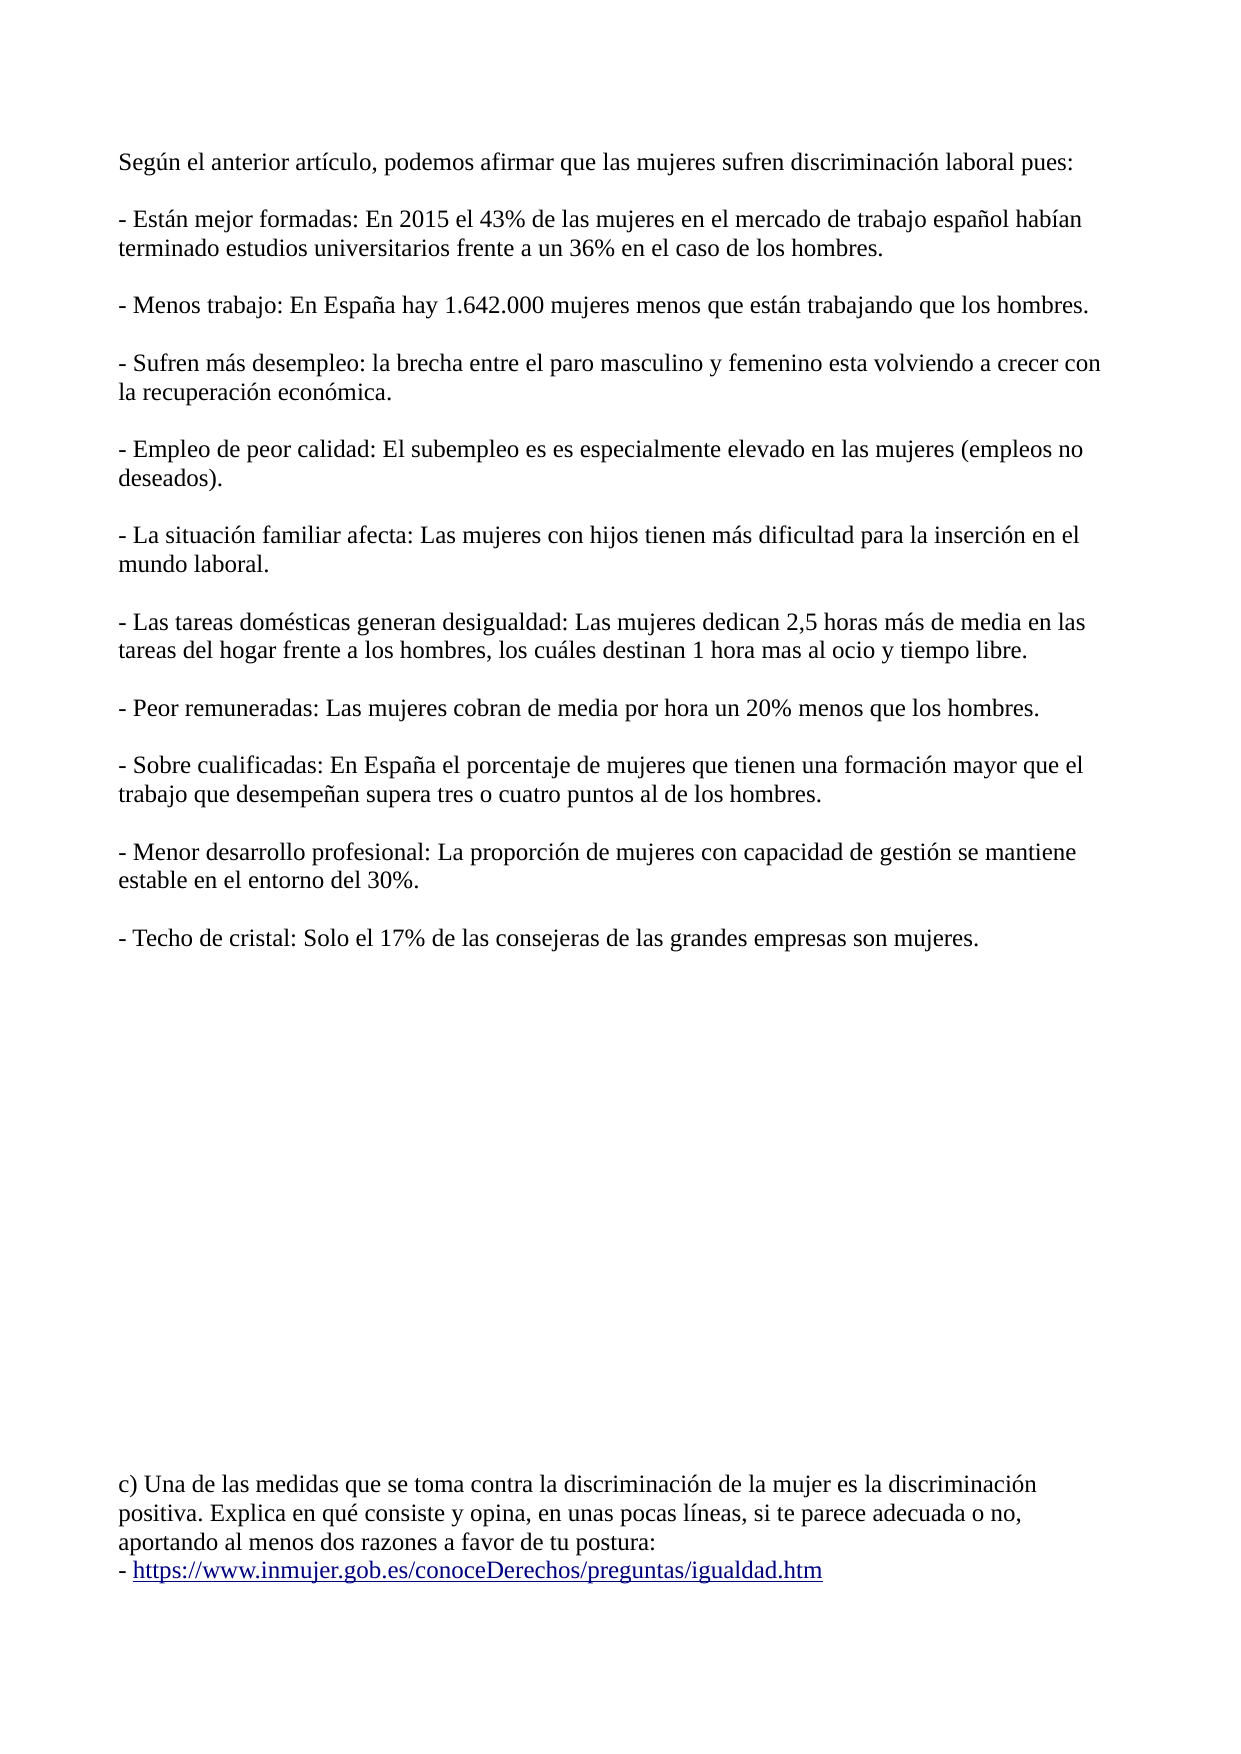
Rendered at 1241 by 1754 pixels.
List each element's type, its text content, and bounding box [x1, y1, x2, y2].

text - Empleo de peor calidad: El subempleo es es especialmente elevado en las mujeres (empleos no deseados). [118, 434, 1122, 492]
text c) Una de las medidas que se toma contra la discriminación de la mujer es la discriminación positiva. Explica en qué consiste y opina, en unas pocas líneas, si te parece adecuada o no, aportando al menos dos razones a favor de tu postura: [118, 1469, 1122, 1556]
text - Peor remuneradas: Las mujeres cobran de media por hora un 20% menos que los hombres. [118, 693, 1122, 722]
text - Menor desarrollo profesional: La proporción de mujeres con capacidad de gestión se mantiene estable en el entorno del 30%. [118, 837, 1122, 894]
text - La situación familiar afecta: Las mujeres con hijos tienen más dificultad para la inserción en el mundo laboral. [118, 521, 1122, 578]
text - Están mejor formadas: En 2015 el 43% de las mujeres en el mercado de trabajo español habían terminado estudios universitarios frente a un 36% en el caso de los hombres. [118, 204, 1122, 262]
text - Menos trabajo: En España hay 1.642.000 mujeres menos que están trabajando que los hombres. [118, 291, 1122, 319]
text - Las tareas domésticas generan desigualdad: Las mujeres dedican 2,5 horas más de media en las tareas del hogar frente a los hombres, los cuáles destinan 1 hora mas al ocio y tiempo libre. [118, 607, 1122, 664]
text Según el anterior artículo, podemos afirmar que las mujeres sufren discriminación laboral pues: [118, 147, 1122, 176]
text - Sufren más desempleo: la brecha entre el paro masculino y femenino esta volviendo a crecer con la recuperación económica. [118, 348, 1122, 406]
text - Sobre cualificadas: En España el porcentaje de mujeres que tienen una formación mayor que el trabajo que desempeñan supera tres o cuatro puntos al de los hombres. [118, 751, 1122, 808]
text - Techo de cristal: Solo el 17% de las consejeras de las grandes empresas son mujeres. [118, 923, 1122, 952]
text - https://www.inmujer.gob.es/conoceDerechos/preguntas/igualdad.htm [118, 1556, 1122, 1584]
